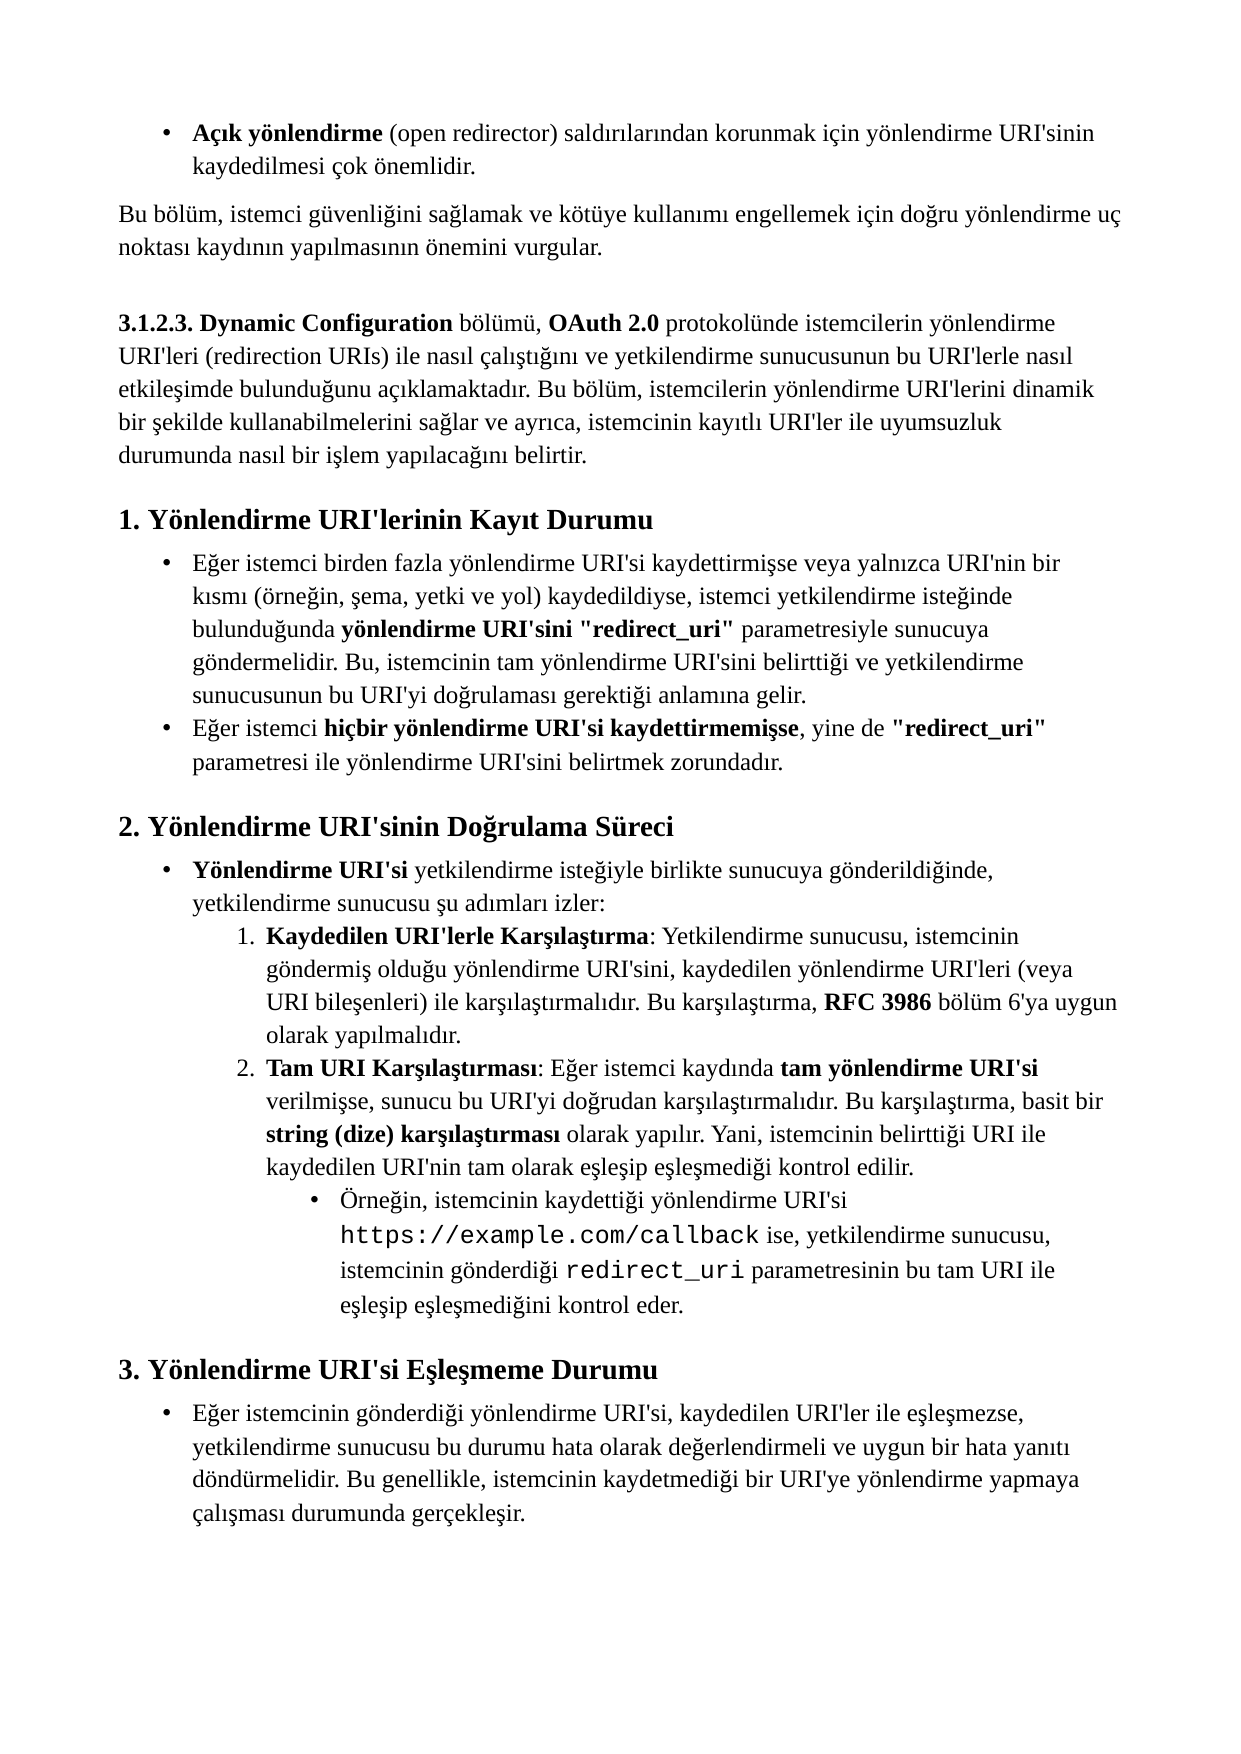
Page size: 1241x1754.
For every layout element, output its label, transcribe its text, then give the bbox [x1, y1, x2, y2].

list Açık yönlendirme (open redirector) saldırılarından korunmak için yönlendirme URI'sinin kaydedilmesi çok önemlidir. [162, 118, 1122, 180]
subtitle 2. Yönlendirme URI'sinin Doğrulama Süreci [118, 809, 1122, 842]
list Eğer istemcinin gönderdiği yönlendirme URI'si, kaydedilen URI'ler ile eşleşmezse, yetkilendirme sunucusu bu durumu hata olarak değerlendirmeli ve uygun bir hata yanıtı döndürmelidir. Bu genellikle, istemcinin kaydetmediği bir URI'ye yönlendirme yapmaya çalışması durumunda gerçekleşir. [162, 1398, 1122, 1526]
list Kaydedilen URI'lerle Karşılaştırma: Yetkilendirme sunucusu, istemcinin göndermiş olduğu yönlendirme URI'sini, kaydedilen yönlendirme URI'leri (veya URI bileşenleri) ile karşılaştırmalıdır. Bu karşılaştırma, RFC 3986 bölüm 6'ya uygun olarak yapılmalıdır. [236, 921, 1122, 1049]
text Bu bölüm, istemci güvenliğini sağlamak ve kötüye kullanımı engellemek için doğru yönlendirme uç noktası kaydının yapılmasının önemini vurgular. [118, 199, 1122, 261]
subtitle 1. Yönlendirme URI'lerinin Kayıt Durumu [118, 502, 1122, 536]
list Yönlendirme URI'si yetkilendirme isteğiyle birlikte sunucuya gönderildiğinde, yetkilendirme sunucusu şu adımları izler: [162, 855, 1122, 917]
list Eğer istemci birden fazla yönlendirme URI'si kaydettirmişse veya yalnızca URI'nin bir kısmı (örneğin, şema, yetki ve yol) kaydedildiyse, istemci yetkilendirme isteğinde bulunduğunda yönlendirme URI'sini "redirect_uri" parametresiyle sunucuya göndermelidir. Bu, istemcinin tam yönlendirme URI'sini belirttiği ve yetkilendirme sunucusunun bu URI'yi doğrulaması gerektiği anlamına gelir. [162, 548, 1122, 709]
list Eğer istemci hiçbir yönlendirme URI'si kaydettirmemişse, yine de "redirect_uri" parametresi ile yönlendirme URI'sini belirtmek zorundadır. [162, 713, 1122, 775]
text 3.1.2.3. Dynamic Configuration bölümü, OAuth 2.0 protokolünde istemcilerin yönlendirme URI'leri (redirection URIs) ile nasıl çalıştığını ve yetkilendirme sunucusunun bu URI'lerle nasıl etkileşimde bulunduğunu açıklamaktadır. Bu bölüm, istemcilerin yönlendirme URI'lerini dinamik bir şekilde kullanabilmelerini sağlar ve ayrıca, istemcinin kayıtlı URI'ler ile uyumsuzluk durumunda nasıl bir işlem yapılacağını belirtir. [118, 308, 1122, 469]
list Tam URI Karşılaştırması: Eğer istemci kaydında tam yönlendirme URI'si verilmişse, sunucu bu URI'yi doğrudan karşılaştırmalıdır. Bu karşılaştırma, basit bir string (dize) karşılaştırması olarak yapılır. Yani, istemcinin belirttiği URI ile kaydedilen URI'nin tam olarak eşleşip eşleşmediği kontrol edilir. [236, 1053, 1122, 1181]
list Örneğin, istemcinin kaydettiği yönlendirme URI'si https://example.com/callback ise, yetkilendirme sunucusu, istemcinin gönderdiği redirect_uri parametresinin bu tam URI ile eşleşip eşleşmediğini kontrol eder. [310, 1185, 1122, 1319]
subtitle 3. Yönlendirme URI'si Eşleşmeme Durumu [118, 1352, 1122, 1386]
